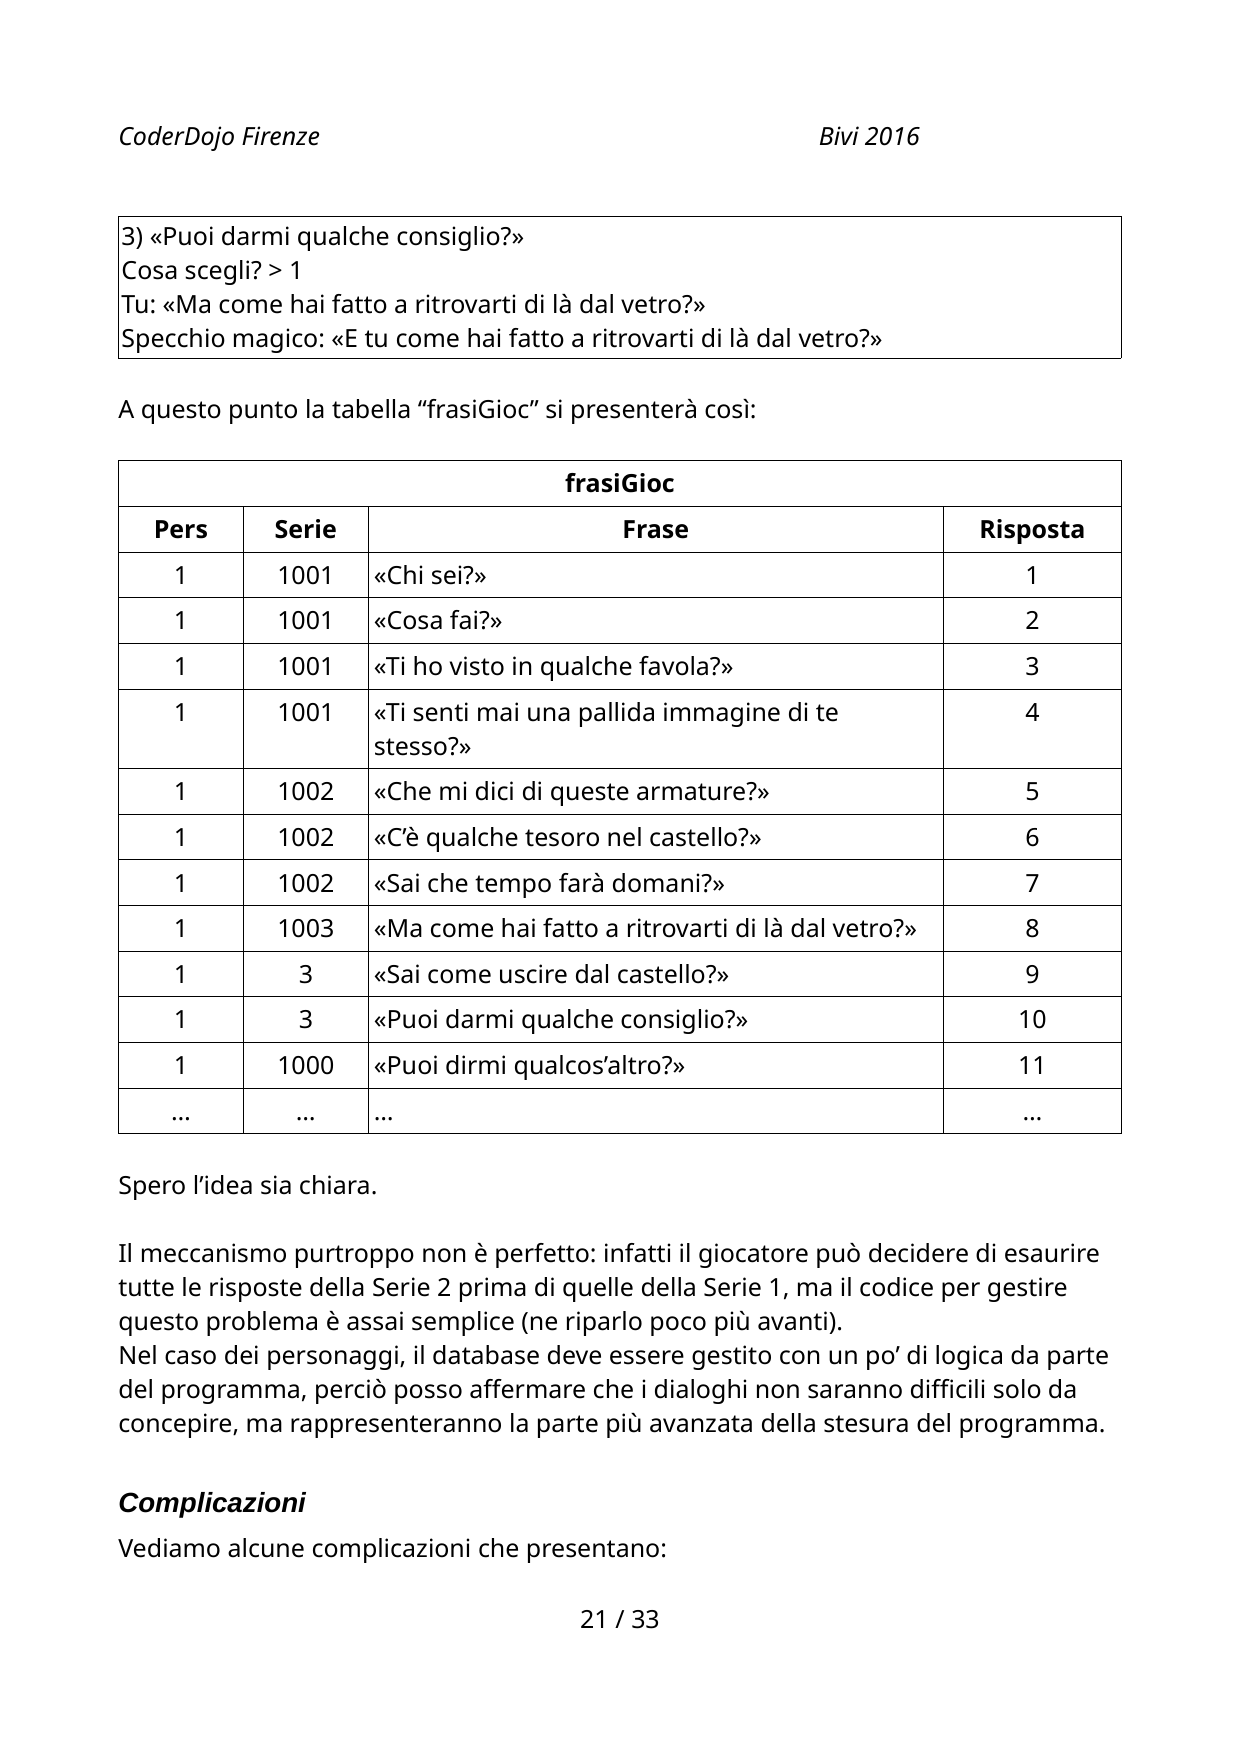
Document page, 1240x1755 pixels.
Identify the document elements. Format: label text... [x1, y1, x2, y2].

table_cell «C’è qualche tesoro nel castello?» [369, 815, 943, 859]
text Il meccanismo purtroppo non è perfetto: infatti il giocatore può decidere di esaurire tutte le risposte della Serie 2 prima di quelle della Serie 1, ma il codice per gestire questo problema è assai semplice (ne riparlo poco più avanti). [118, 1235, 1121, 1338]
table_cell 11 [944, 1043, 1121, 1087]
table_cell 6 [944, 815, 1121, 859]
table_cell … [119, 1089, 243, 1133]
table_cell «Che mi dici di queste armature?» [369, 769, 943, 814]
table_cell «Sai che tempo farà domani?» [369, 860, 943, 905]
table_cell 7 [944, 860, 1121, 905]
table_cell 1 [119, 815, 243, 859]
table_cell Frase [369, 507, 943, 552]
text Cosa scegli? > 1 [119, 250, 1121, 284]
subtitle Complicazioni [118, 1486, 1121, 1518]
text Spero l’idea sia chiara. [118, 1167, 1121, 1201]
table_cell 1001 [244, 690, 368, 768]
table_cell 1002 [244, 815, 368, 859]
table_cell «Puoi dirmi qualcos’altro?» [369, 1043, 943, 1087]
table_cell 1 [119, 644, 243, 688]
table_cell 1 [119, 952, 243, 996]
table_cell «Ma come hai fatto a ritrovarti di là dal vetro?» [369, 906, 943, 951]
table_cell 1000 [244, 1043, 368, 1087]
table_cell 8 [944, 906, 1121, 951]
table_cell 1 [119, 553, 243, 597]
table_header frasiGioc [119, 461, 1121, 506]
text Nel caso dei personaggi, il database deve essere gestito con un po’ di logica da parte del programma, perciò posso affermare che i dialoghi non saranno difficili solo da concepire, ma rappresenteranno la parte più avanzata della stesura del programma. [118, 1338, 1121, 1440]
table_cell … [244, 1089, 368, 1133]
table_cell «Chi sei?» [369, 553, 943, 597]
table_cell Serie [244, 507, 368, 552]
table_cell 1 [119, 769, 243, 814]
table_cell «Puoi darmi qualche consiglio?» [369, 997, 943, 1042]
table_cell 1002 [244, 769, 368, 814]
table_cell 1 [944, 553, 1121, 597]
table_cell «Ti senti mai una pallida immagine di te stesso?» [369, 690, 943, 768]
table_cell 1001 [244, 644, 368, 688]
text A questo punto la tabella “frasiGioc” si presenterà così: [118, 392, 1121, 426]
table_cell 1002 [244, 860, 368, 905]
table_cell 1 [119, 1043, 243, 1087]
table_cell «Cosa fai?» [369, 598, 943, 643]
table_cell 1 [119, 598, 243, 643]
text Vediamo alcune complicazioni che presentano: [118, 1531, 1121, 1565]
table_cell 1001 [244, 598, 368, 643]
table_cell 1 [119, 997, 243, 1042]
table_cell … [369, 1089, 943, 1133]
text 3) «Puoi darmi qualche consiglio?» [119, 217, 1121, 250]
table_cell «Ti ho visto in qualche favola?» [369, 644, 943, 688]
table_cell Risposta [944, 507, 1121, 552]
text Tu: «Ma come hai fatto a ritrovarti di là dal vetro?» [119, 284, 1121, 318]
text Specchio magico: «E tu come hai fatto a ritrovarti di là dal vetro?» [119, 318, 1121, 358]
table_cell 2 [944, 598, 1121, 643]
table_cell 3 [944, 644, 1121, 688]
table_cell 3 [244, 952, 368, 996]
table_cell «Sai come uscire dal castello?» [369, 952, 943, 996]
table_cell 1 [119, 860, 243, 905]
table_cell 1003 [244, 906, 368, 951]
table_cell 10 [944, 997, 1121, 1042]
table_cell 1 [119, 690, 243, 768]
table_cell Pers [119, 507, 243, 552]
table_cell 4 [944, 690, 1121, 768]
table_cell 1 [119, 906, 243, 951]
table_cell 9 [944, 952, 1121, 996]
table_cell 3 [244, 997, 368, 1042]
table_cell 5 [944, 769, 1121, 814]
table_cell … [944, 1089, 1121, 1133]
table_cell 1001 [244, 553, 368, 597]
